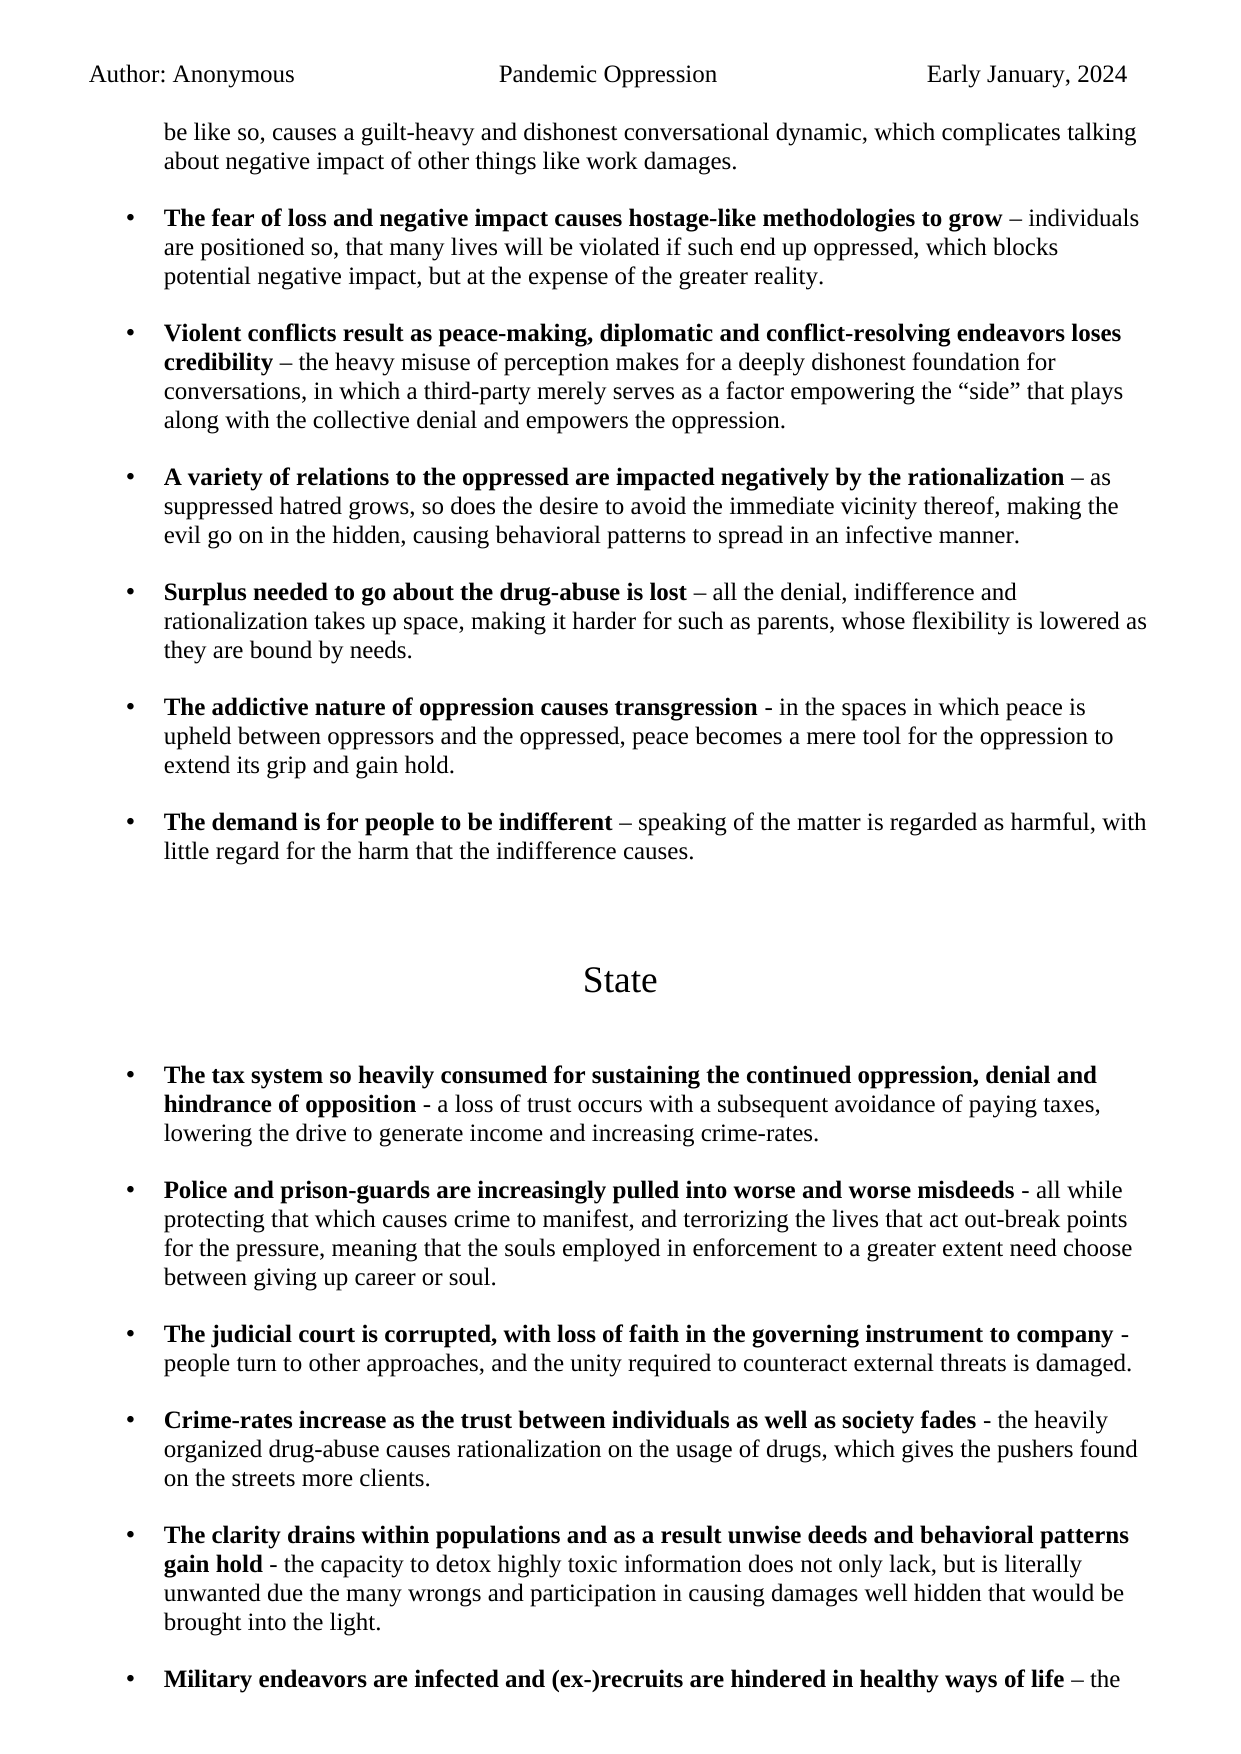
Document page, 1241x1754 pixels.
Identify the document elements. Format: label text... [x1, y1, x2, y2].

list The clarity drains within populations and as a result unwise deeds and behavioral patterns gain hold - the capacity to detox highly toxic information does not only lack, but is literally unwanted due the many wrongs and participation in causing damages well hidden that would be brought into the light. [126, 1521, 1152, 1664]
list Surplus needed to go about the drug-abuse is lost – all the denial, indifference and rationalization takes up space, making it harder for such as parents, whose flexibility is lowered as they are bound by needs. [126, 577, 1152, 692]
list The tax system so heavily consumed for sustaining the continued oppression, denial and hindrance of opposition - a loss of trust occurs with a subsequent avoidance of paying taxes, lowering the drive to generate income and increasing crime-rates. [126, 1061, 1152, 1147]
subtitle State [88, 957, 1152, 1000]
list be like so, causes a guilt-heavy and dishonest conversational dynamic, which complicates talking about negative impact of other things like work damages. [126, 117, 1152, 203]
list The judicial court is corrupted, with loss of faith in the governing instrument to company - people turn to other approaches, and the unity required to counteract external threats is damaged. [126, 1319, 1152, 1377]
list Police and prison-guards are increasingly pulled into worse and worse misdeeds - all while protecting that which causes crime to manifest, and terrorizing the lives that act out-break points for the pressure, meaning that the souls employed in enforcement to a greater extent need choose between giving up career or soul. [126, 1176, 1152, 1291]
list Military endeavors are infected and (ex-)recruits are hindered in healthy ways of life – the [126, 1664, 1152, 1693]
list A variety of relations to the oppressed are impacted negatively by the rationalization – as suppressed hatred grows, so does the desire to avoid the immediate vicinity thereof, making the evil go on in the hidden, causing behavioral patterns to spread in an infective manner. [126, 462, 1152, 577]
list Crime-rates increase as the trust between individuals as well as society fades - the heavily organized drug-abuse causes rationalization on the usage of drugs, which gives the pushers found on the streets more clients. [126, 1406, 1152, 1492]
list The fear of loss and negative impact causes hostage-like methodologies to grow – individuals are positioned so, that many lives will be violated if such end up oppressed, which blocks potential negative impact, but at the expense of the greater reality. [126, 203, 1152, 318]
list The addictive nature of oppression causes transgression - in the spaces in which peace is upheld between oppressors and the oppressed, peace becomes a mere tool for the oppression to extend its grip and gain hold. [126, 692, 1152, 807]
list Violent conflicts result as peace-making, diplomatic and conflict-resolving endeavors loses credibility – the heavy misuse of perception makes for a deeply dishonest foundation for conversations, in which a third-party merely serves as a factor empowering the “side” that plays along with the collective denial and empowers the oppression. [126, 318, 1152, 462]
list The demand is for people to be indifferent – speaking of the matter is regarded as harmful, with little regard for the harm that the indifference causes. [126, 807, 1152, 865]
